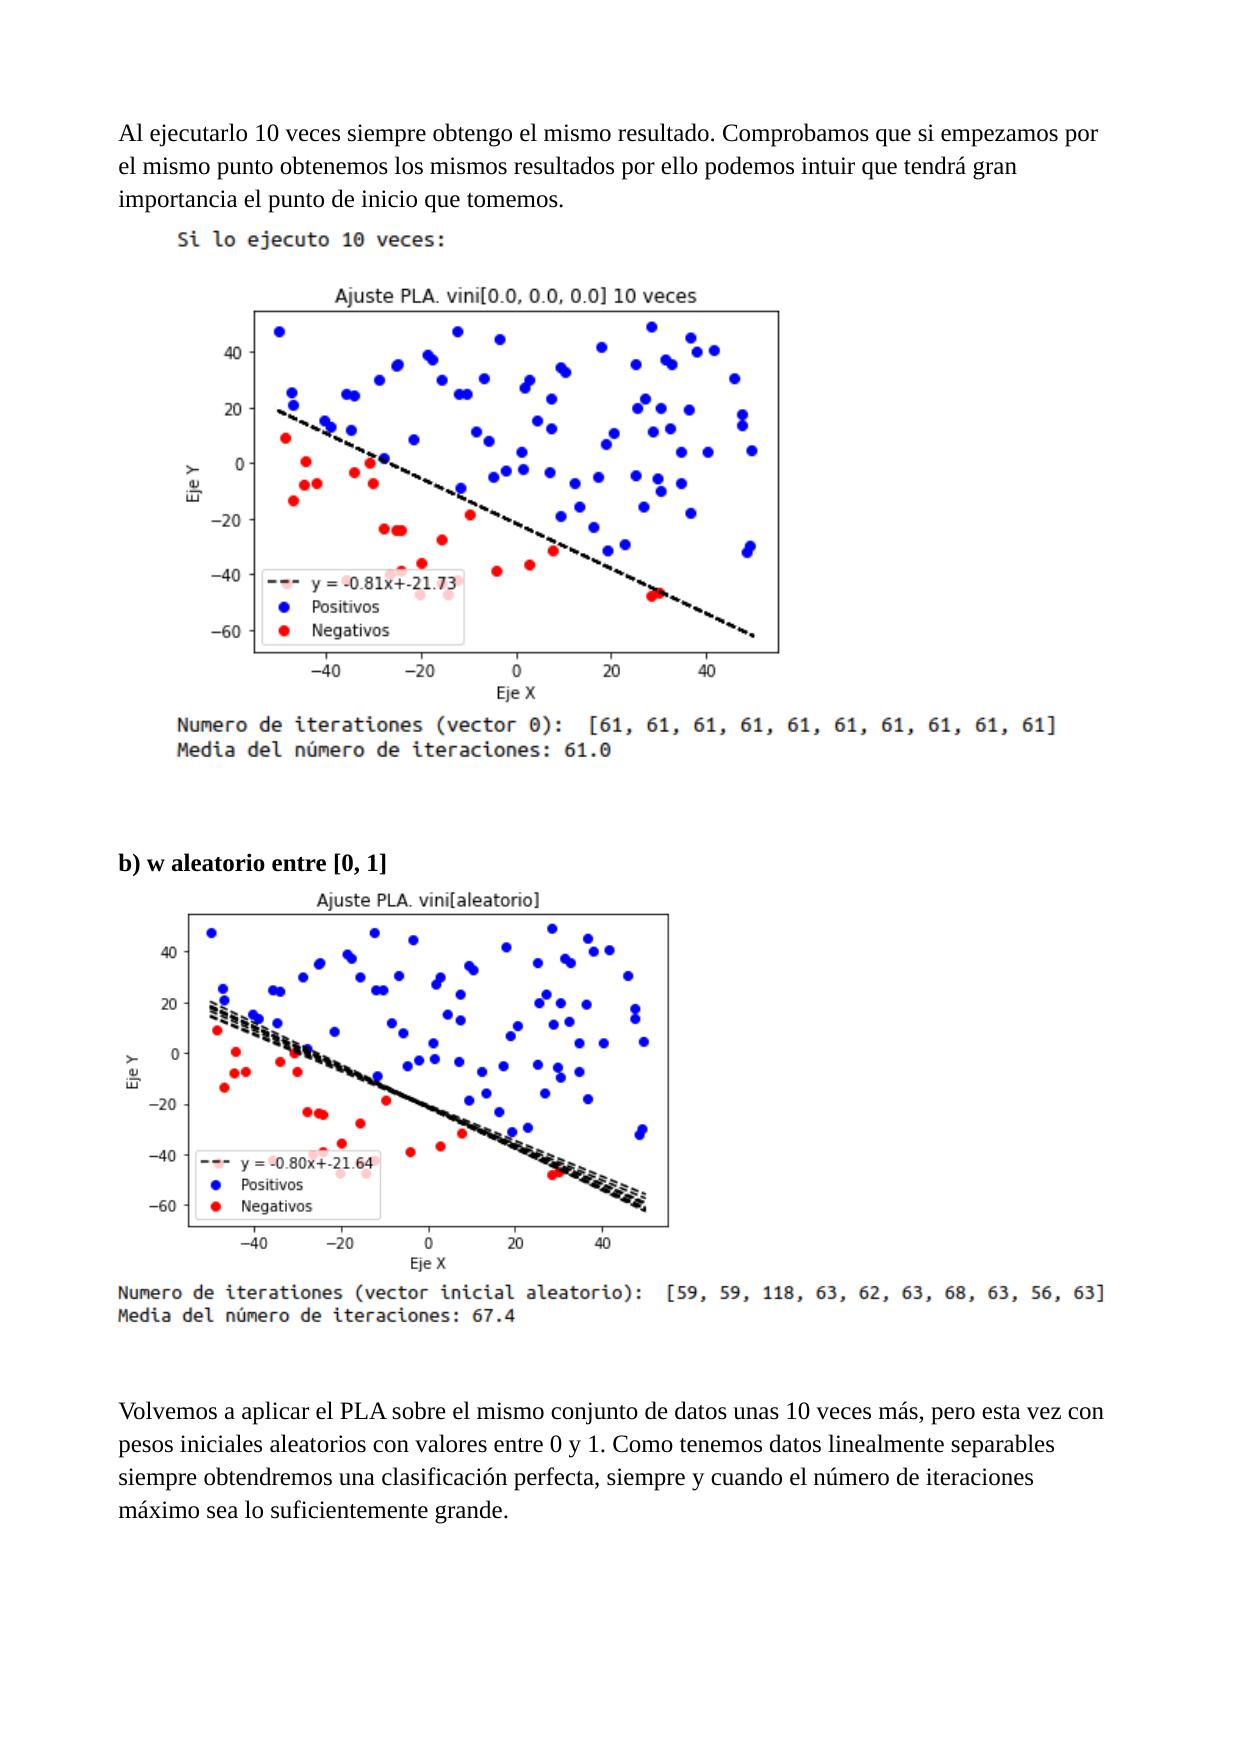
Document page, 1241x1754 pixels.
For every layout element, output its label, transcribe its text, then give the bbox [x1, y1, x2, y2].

text Volvemos a aplicar el PLA sobre el mismo conjunto de datos unas 10 veces más, pero esta vez con pesos iniciales aleatorios con valores entre 0 y 1. Como tenemos datos linealmente separables siempre obtendremos una clasificación perfecta, siempre y cuando el número de iteraciones máximo sea lo suficientemente grande. [118, 1396, 1122, 1524]
text Al ejecutarlo 10 veces siempre obtengo el mismo resultado. Comprobamos que si empezamos por el mismo punto obtenemos los mismos resultados por ello podemos intuir que tendrá gran importancia el punto de inicio que tomemos. [118, 118, 1122, 213]
picture [171, 217, 1069, 779]
text b) w aleatorio entre [0, 1] [118, 848, 1122, 877]
picture [118, 881, 1123, 1335]
